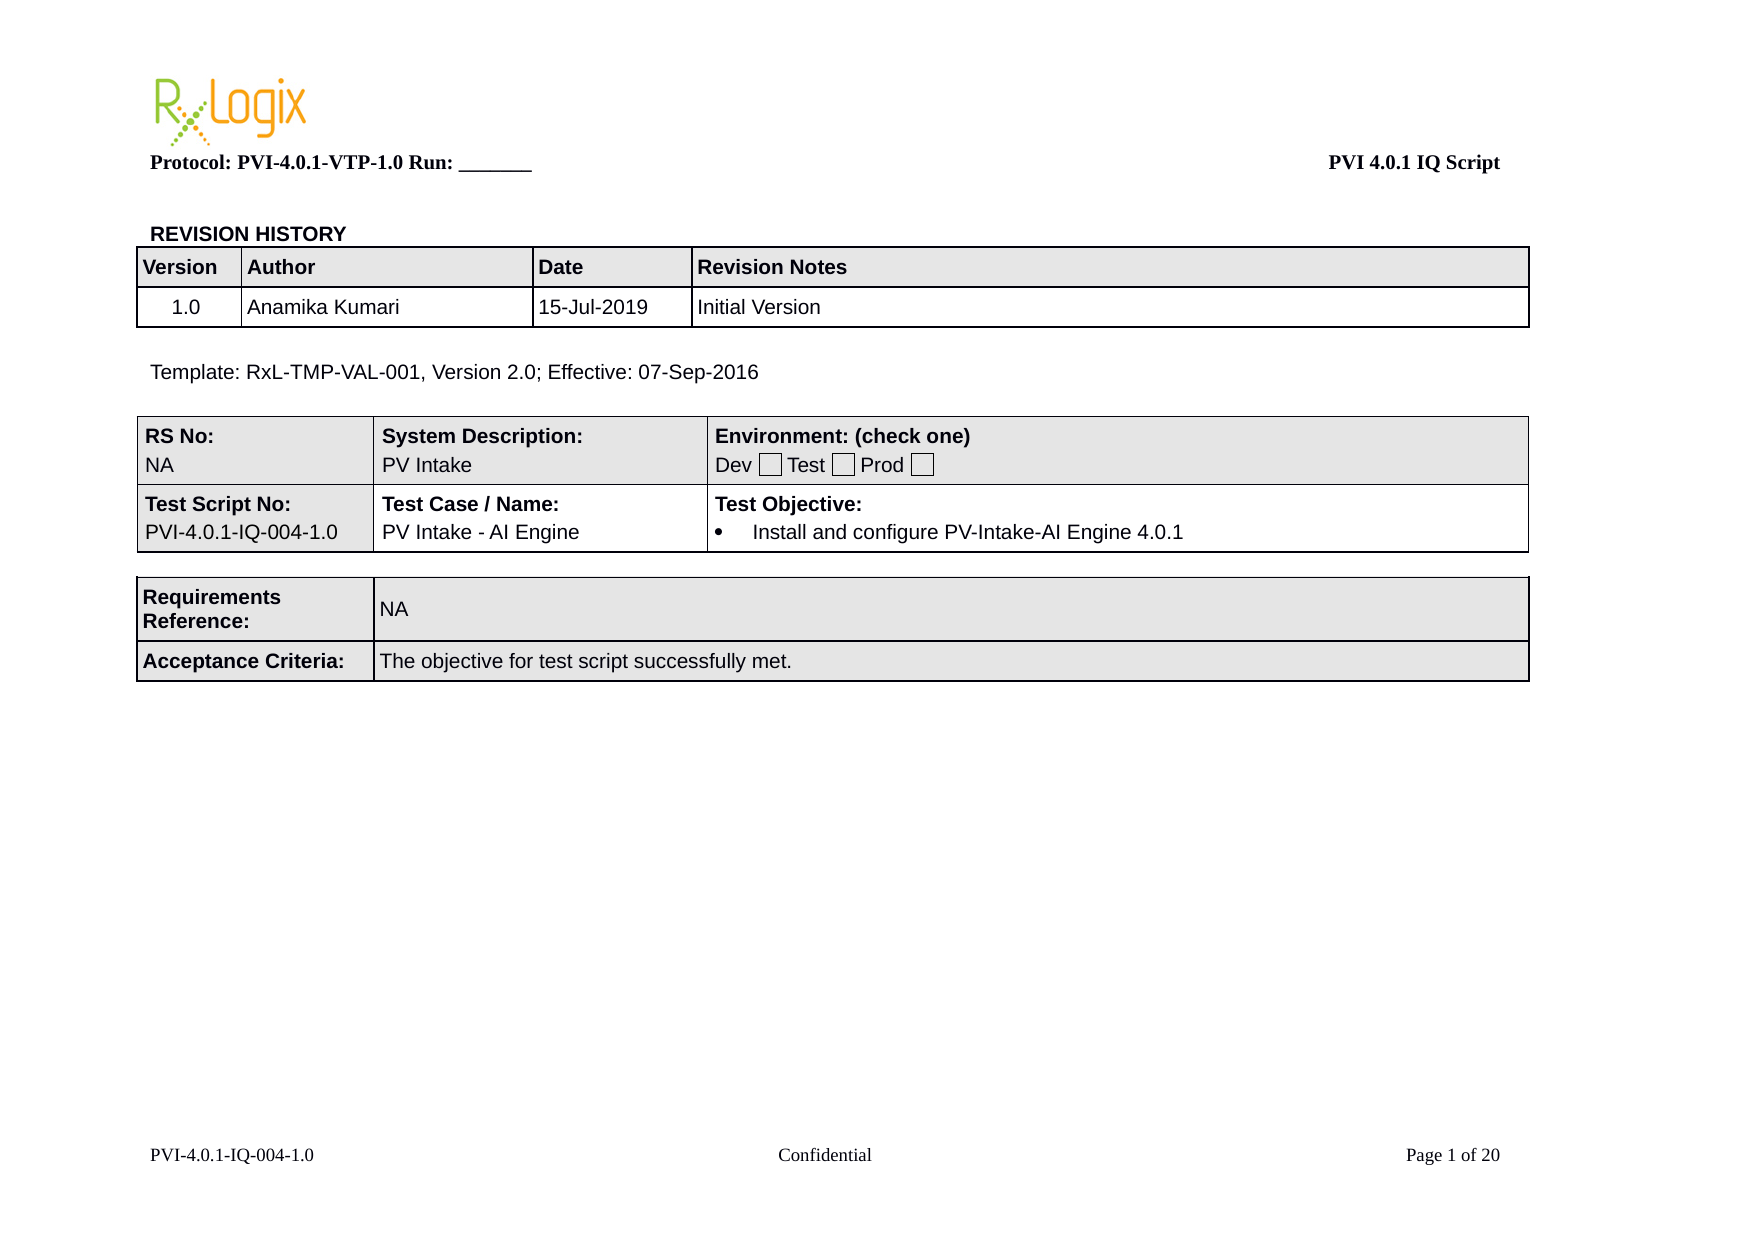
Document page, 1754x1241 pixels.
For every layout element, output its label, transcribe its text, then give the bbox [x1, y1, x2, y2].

table_cell Test Script No: PVI-4.0.1-IQ-004-1.0 [138, 485, 373, 551]
table_cell 15-Jul-2019 [534, 288, 691, 326]
table_header Requirements Reference: [138, 578, 373, 640]
table_header NA [375, 578, 1528, 640]
table_header Author [242, 248, 532, 286]
text REVISION HISTORY [150, 222, 1604, 246]
table_cell 1.0 [138, 288, 241, 326]
table_cell Initial Version [693, 288, 1528, 326]
table_cell Anamika Kumari [242, 288, 532, 326]
table_cell Test Objective: Install and configure PV-Intake-AI Engine 4.0.1 [708, 485, 1528, 551]
table_cell Acceptance Criteria: [138, 642, 373, 680]
text Template: RxL-TMP-VAL-001, Version 2.0; Effective: 07-Sep-2016 [150, 360, 1604, 384]
table_cell Test Case / Name: PV Intake - AI Engine [374, 485, 707, 551]
picture [150, 75, 311, 150]
table_header RS No: NA [138, 417, 373, 484]
table_header Version [138, 248, 241, 286]
table_header System Description: PV Intake [374, 417, 707, 484]
table_header Revision Notes [693, 248, 1528, 286]
table_header Environment: (check one) Dev Test Prod [708, 417, 1528, 484]
table_header Date [534, 248, 691, 286]
table_cell The objective for test script successfully met. [375, 642, 1528, 680]
